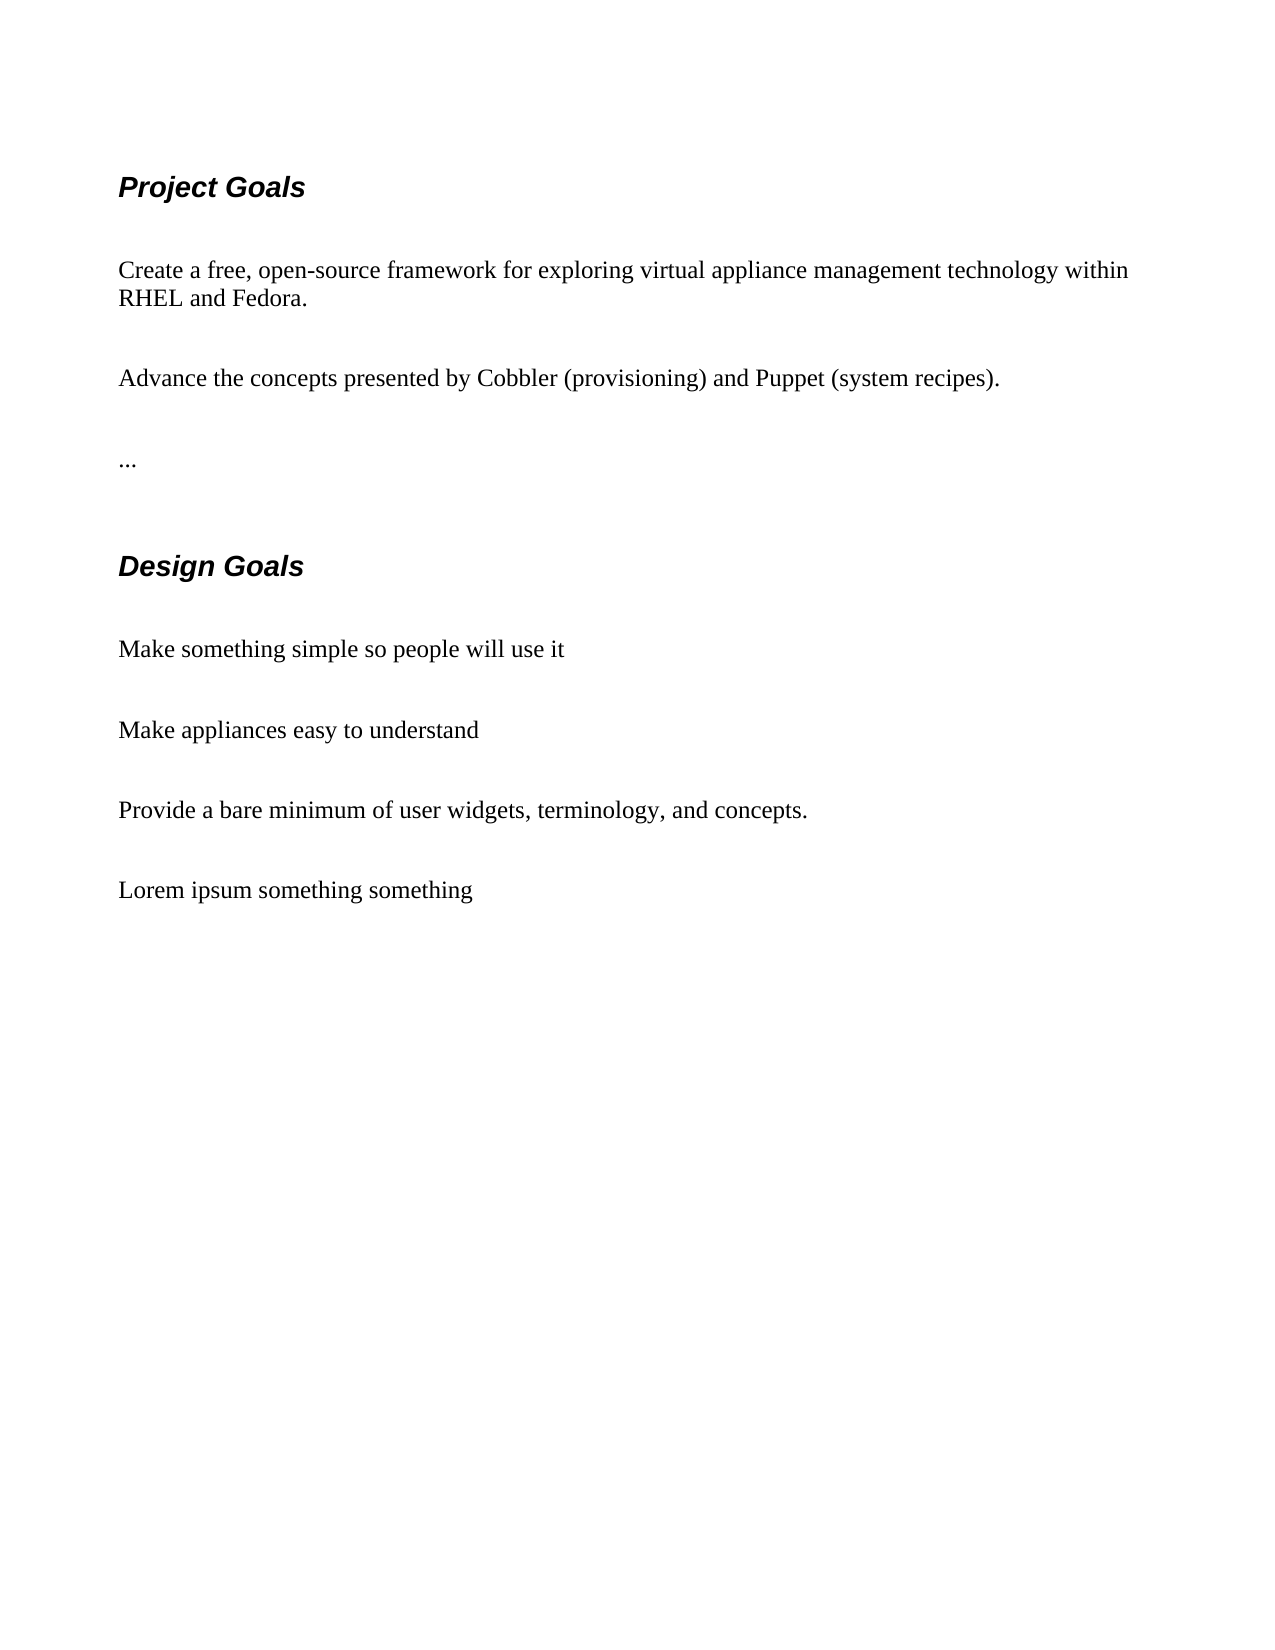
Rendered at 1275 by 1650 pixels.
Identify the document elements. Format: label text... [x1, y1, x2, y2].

text Make something simple so people will use it [118, 635, 1157, 663]
text Advance the concepts presented by Cobbler (provisioning) and Puppet (system recipes). [118, 364, 1157, 392]
text ... [118, 445, 1157, 472]
text Create a free, open-source framework for exploring virtual appliance management technology within RHEL and Fedora. [118, 256, 1157, 312]
text Provide a bare minimum of user widgets, terminology, and concepts. [118, 796, 1157, 824]
text Make appliances easy to understand [118, 716, 1157, 743]
subtitle Project Goals [118, 171, 1157, 203]
subtitle Design Goals [118, 550, 1157, 583]
text Lorem ipsum something something [118, 877, 1157, 904]
